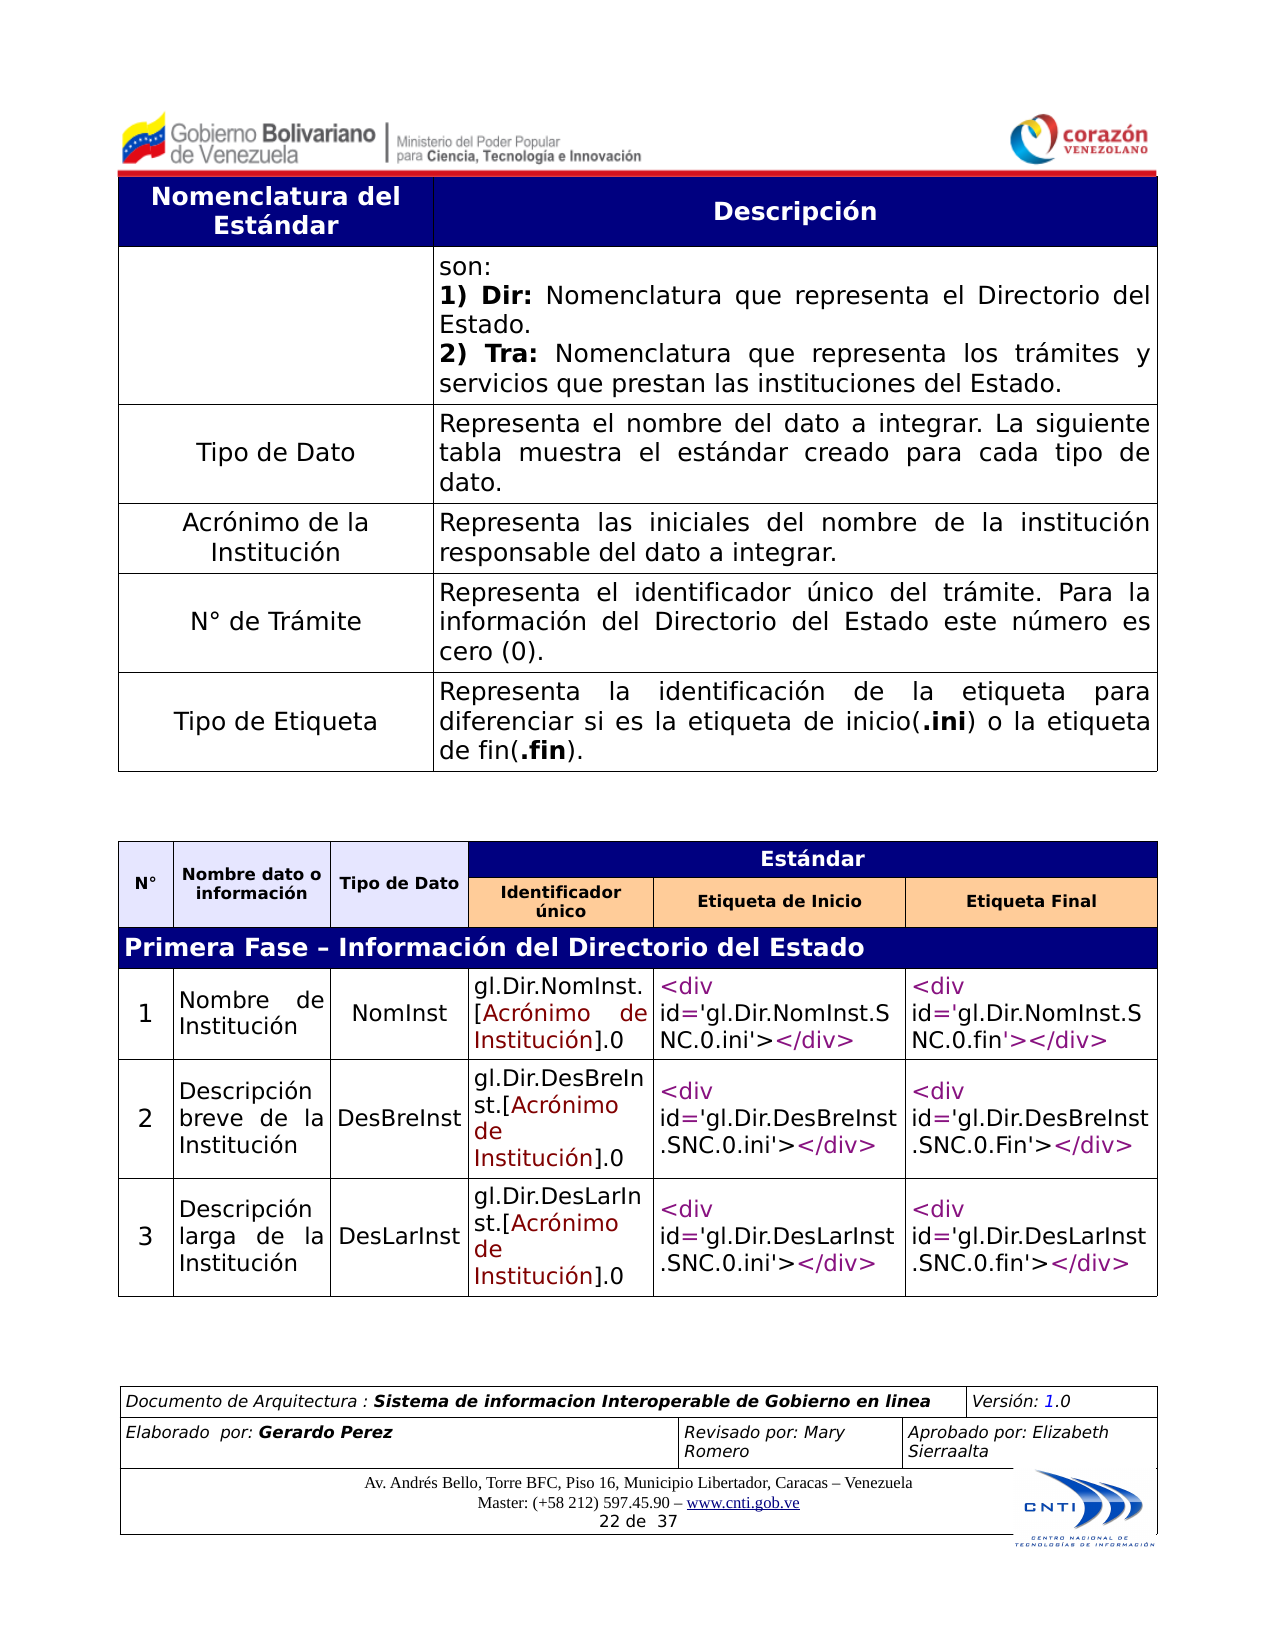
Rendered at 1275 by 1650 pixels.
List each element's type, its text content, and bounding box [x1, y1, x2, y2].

picture [117, 107, 1157, 177]
table_cell <div id='gl.Dir.DesLarInst.SNC.0.ini'></div> [654, 1179, 905, 1296]
table_cell N° de Trámite [119, 574, 433, 672]
table_cell <div id='gl.Dir.DesBreInst.SNC.0.ini'></div> [654, 1060, 905, 1177]
table_cell 3 [119, 1179, 173, 1296]
table_header Tipo de Dato [331, 842, 468, 927]
table_header Descripción [434, 177, 1157, 246]
table_header Nombre dato o información [174, 842, 330, 927]
table_cell Descripción larga de la Institución [174, 1179, 330, 1296]
table_cell <div id='gl.Dir.DesBreInst.SNC.0.Fin'></div> [906, 1060, 1157, 1177]
table_cell Etiqueta de Inicio [654, 878, 905, 927]
table_cell son: 1) Dir: Nomenclatura que representa el Directorio del Estado. 2) Tra: Nomenclatura que representa los trámites y servicios que prestan las instituciones del Estado. [434, 247, 1157, 404]
table_cell NomInst [331, 969, 468, 1059]
table_cell DesLarInst [331, 1179, 468, 1296]
table_cell Acrónimo de la Institución [119, 504, 433, 573]
table_header Estándar [469, 842, 1157, 877]
table_cell DesBreInst [331, 1060, 468, 1177]
table_cell Representa la identificación de la etiqueta para diferenciar si es la etiqueta de inicio(.ini) o la etiqueta de fin(.fin). [434, 673, 1157, 771]
table_cell Identificador único [469, 878, 653, 927]
picture [1013, 1468, 1156, 1548]
table_cell <div id='gl.Dir.DesLarInst.SNC.0.fin'></div> [906, 1179, 1157, 1296]
table_cell Descripción breve de la Institución [174, 1060, 330, 1177]
table_cell 1 [119, 969, 173, 1059]
table_cell Representa las iniciales del nombre de la institución responsable del dato a integrar. [434, 504, 1157, 573]
table_cell [119, 247, 433, 404]
table_cell Tipo de Etiqueta [119, 673, 433, 771]
table_header Nomenclatura del Estándar [119, 177, 433, 246]
table_cell Etiqueta Final [906, 878, 1157, 927]
table_cell Representa el identificador único del trámite. Para la información del Directorio del Estado este número es cero (0). [434, 574, 1157, 672]
table_header N° [119, 842, 173, 927]
table_cell <div id='gl.Dir.NomInst.SNC.0.fin'></div> [906, 969, 1157, 1059]
table_cell gl.Dir.DesLarInst.[Acrónimo de Institución].0 [469, 1179, 653, 1296]
table_cell Representa el nombre del dato a integrar. La siguiente tabla muestra el estándar creado para cada tipo de dato. [434, 405, 1157, 503]
table_cell Primera Fase – Información del Directorio del Estado [119, 928, 1157, 968]
table_cell <div id='gl.Dir.NomInst.SNC.0.ini'></div> [654, 969, 905, 1059]
table_cell 2 [119, 1060, 173, 1177]
table_cell Nombre de Institución [174, 969, 330, 1059]
table_cell gl.Dir.NomInst.[Acrónimo de Institución].0 [469, 969, 653, 1059]
table_cell gl.Dir.DesBreInst.[Acrónimo de Institución].0 [469, 1060, 653, 1177]
table_cell Tipo de Dato [119, 405, 433, 503]
